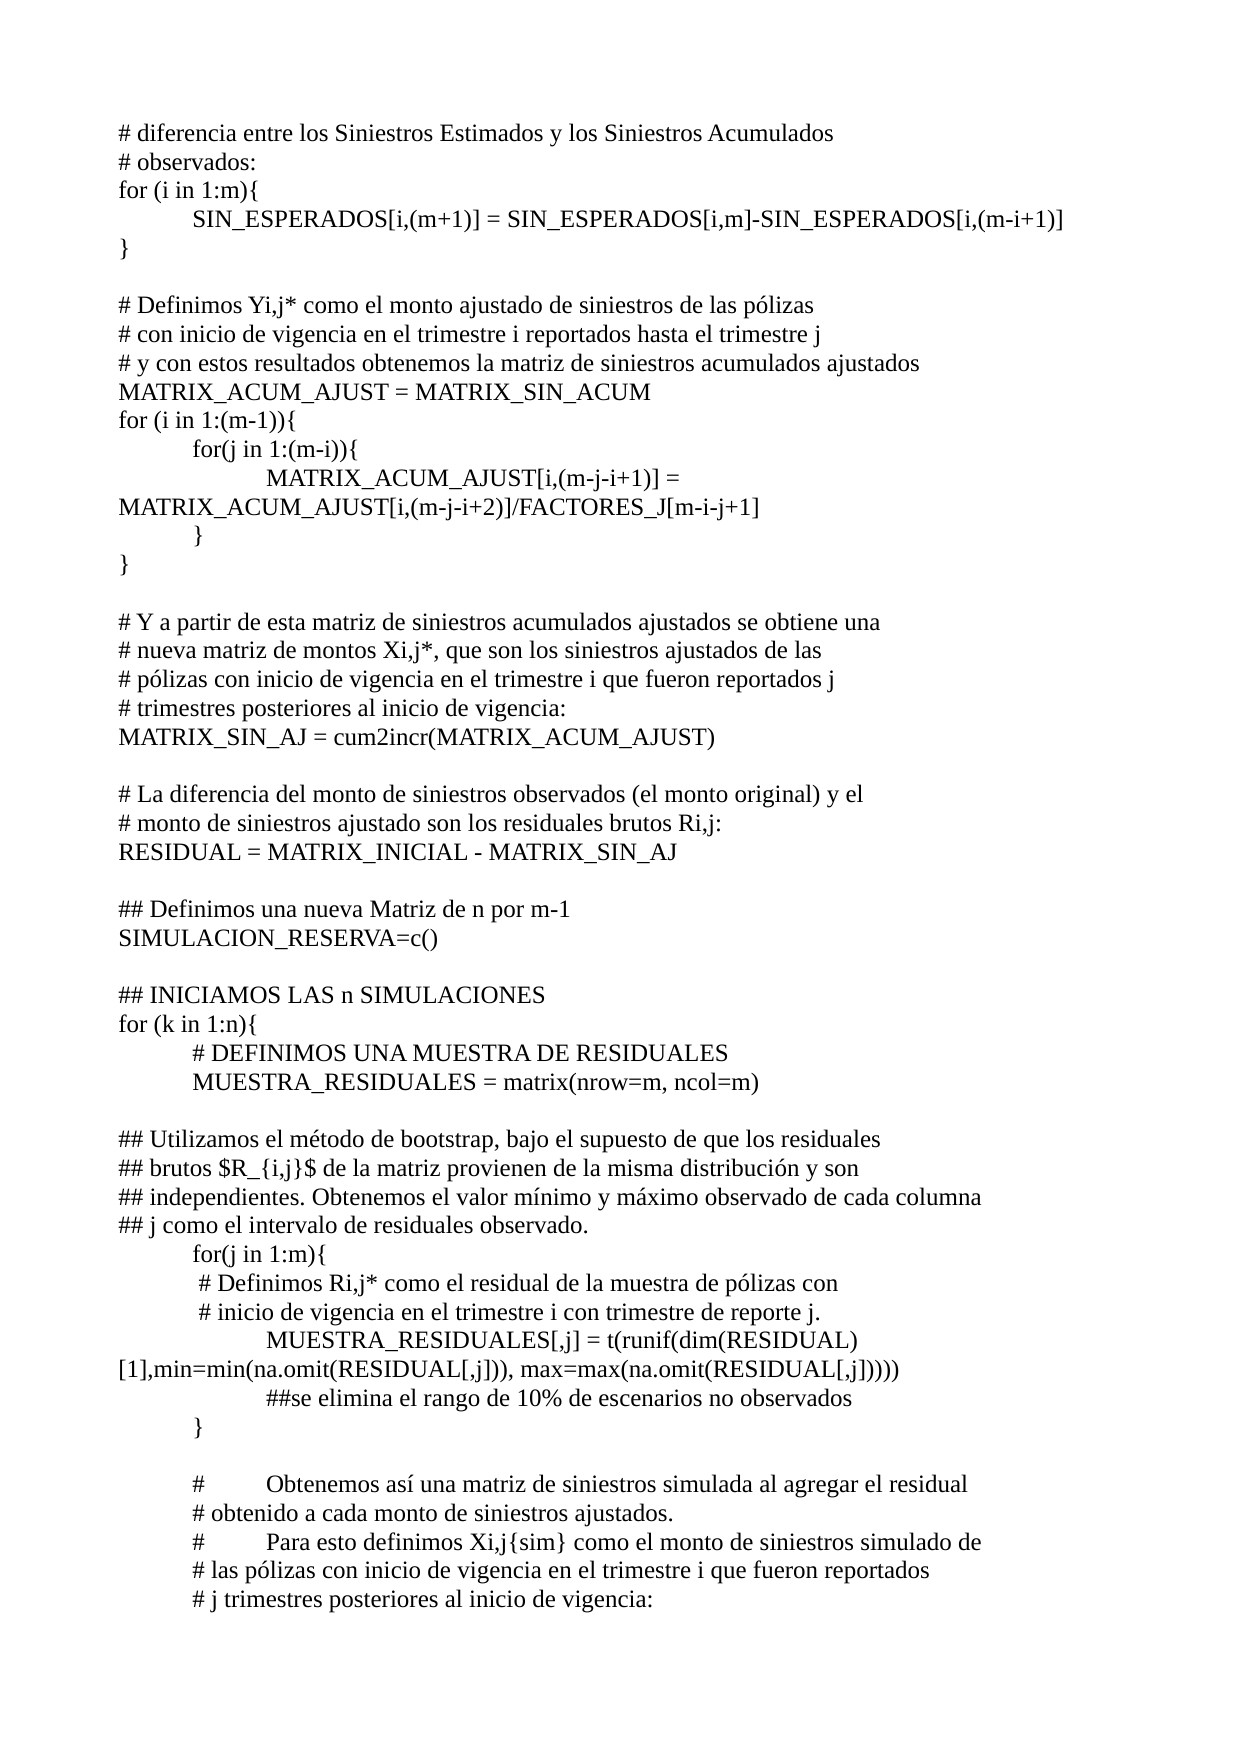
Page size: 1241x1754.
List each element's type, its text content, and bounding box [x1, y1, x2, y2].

text ## brutos $R_{i,j}$ de la matriz provienen de la misma distribución y son [118, 1153, 1122, 1182]
text SIMULACION_RESERVA=c() [118, 923, 1122, 952]
text MATRIX_SIN_AJ = cum2incr(MATRIX_ACUM_AJUST) [118, 722, 1122, 751]
text } [118, 233, 1122, 262]
text for (i in 1:(m-1)){ [118, 406, 1122, 434]
text # La diferencia del monto de siniestros observados (el monto original) y el [118, 779, 1122, 808]
text # Para esto definimos Xi,j{sim} como el monto de siniestros simulado de [118, 1527, 1122, 1556]
text # Definimos Ri,j* como el residual de la muestra de pólizas con [118, 1268, 1122, 1297]
text ## j como el intervalo de residuales observado. [118, 1211, 1122, 1239]
text # pólizas con inicio de vigencia en el trimestre i que fueron reportados j [118, 664, 1122, 693]
text for(j in 1:(m-i)){ [118, 434, 1122, 463]
text # obtenido a cada monto de siniestros ajustados. [118, 1498, 1122, 1527]
text # Y a partir de esta matriz de siniestros acumulados ajustados se obtiene una [118, 607, 1122, 636]
text } [118, 549, 1122, 578]
text # las pólizas con inicio de vigencia en el trimestre i que fueron reportados [118, 1556, 1122, 1584]
text ## independientes. Obtenemos el valor mínimo y máximo observado de cada columna [118, 1182, 1122, 1211]
text MUESTRA_RESIDUALES = matrix(nrow=m, ncol=m) [118, 1067, 1122, 1096]
text # nueva matriz de montos Xi,j*, que son los siniestros ajustados de las [118, 636, 1122, 664]
text # y con estos resultados obtenemos la matriz de siniestros acumulados ajustados [118, 348, 1122, 377]
text RESIDUAL = MATRIX_INICIAL - MATRIX_SIN_AJ [118, 837, 1122, 866]
text ##se elimina el rango de 10% de escenarios no observados [118, 1383, 1122, 1412]
text SIN_ESPERADOS[i,(m+1)] = SIN_ESPERADOS[i,m]-SIN_ESPERADOS[i,(m-i+1)] [118, 204, 1122, 233]
text for (i in 1:m){ [118, 176, 1122, 204]
text # monto de siniestros ajustado son los residuales brutos Ri,j: [118, 808, 1122, 837]
text # trimestres posteriores al inicio de vigencia: [118, 693, 1122, 722]
text MATRIX_ACUM_AJUST[i,(m-j-i+1)] = MATRIX_ACUM_AJUST[i,(m-j-i+2)]/FACTORES_J[m-i-j+1] [118, 463, 1122, 521]
text # inicio de vigencia en el trimestre i con trimestre de reporte j. [118, 1297, 1122, 1326]
text # observados: [118, 147, 1122, 176]
text ## Definimos una nueva Matriz de n por m-1 [118, 894, 1122, 923]
text # Obtenemos así una matriz de siniestros simulada al agregar el residual [118, 1469, 1122, 1498]
text # j trimestres posteriores al inicio de vigencia: [118, 1584, 1122, 1613]
text ## Utilizamos el método de bootstrap, bajo el supuesto de que los residuales [118, 1124, 1122, 1153]
text # Definimos Yi,j* como el monto ajustado de siniestros de las pólizas [118, 291, 1122, 319]
text MATRIX_ACUM_AJUST = MATRIX_SIN_ACUM [118, 377, 1122, 406]
text ## INICIAMOS LAS n SIMULACIONES [118, 981, 1122, 1009]
text for(j in 1:m){ [118, 1239, 1122, 1268]
text MUESTRA_RESIDUALES[,j] = t(runif(dim(RESIDUAL)[1],min=min(na.omit(RESIDUAL[,j])), max=max(na.omit(RESIDUAL[,j])))) [118, 1326, 1122, 1383]
text # diferencia entre los Siniestros Estimados y los Siniestros Acumulados [118, 118, 1122, 147]
text } [118, 1412, 1122, 1441]
text } [118, 521, 1122, 549]
text for (k in 1:n){ [118, 1009, 1122, 1038]
text # con inicio de vigencia en el trimestre i reportados hasta el trimestre j [118, 319, 1122, 348]
text # DEFINIMOS UNA MUESTRA DE RESIDUALES [118, 1038, 1122, 1067]
